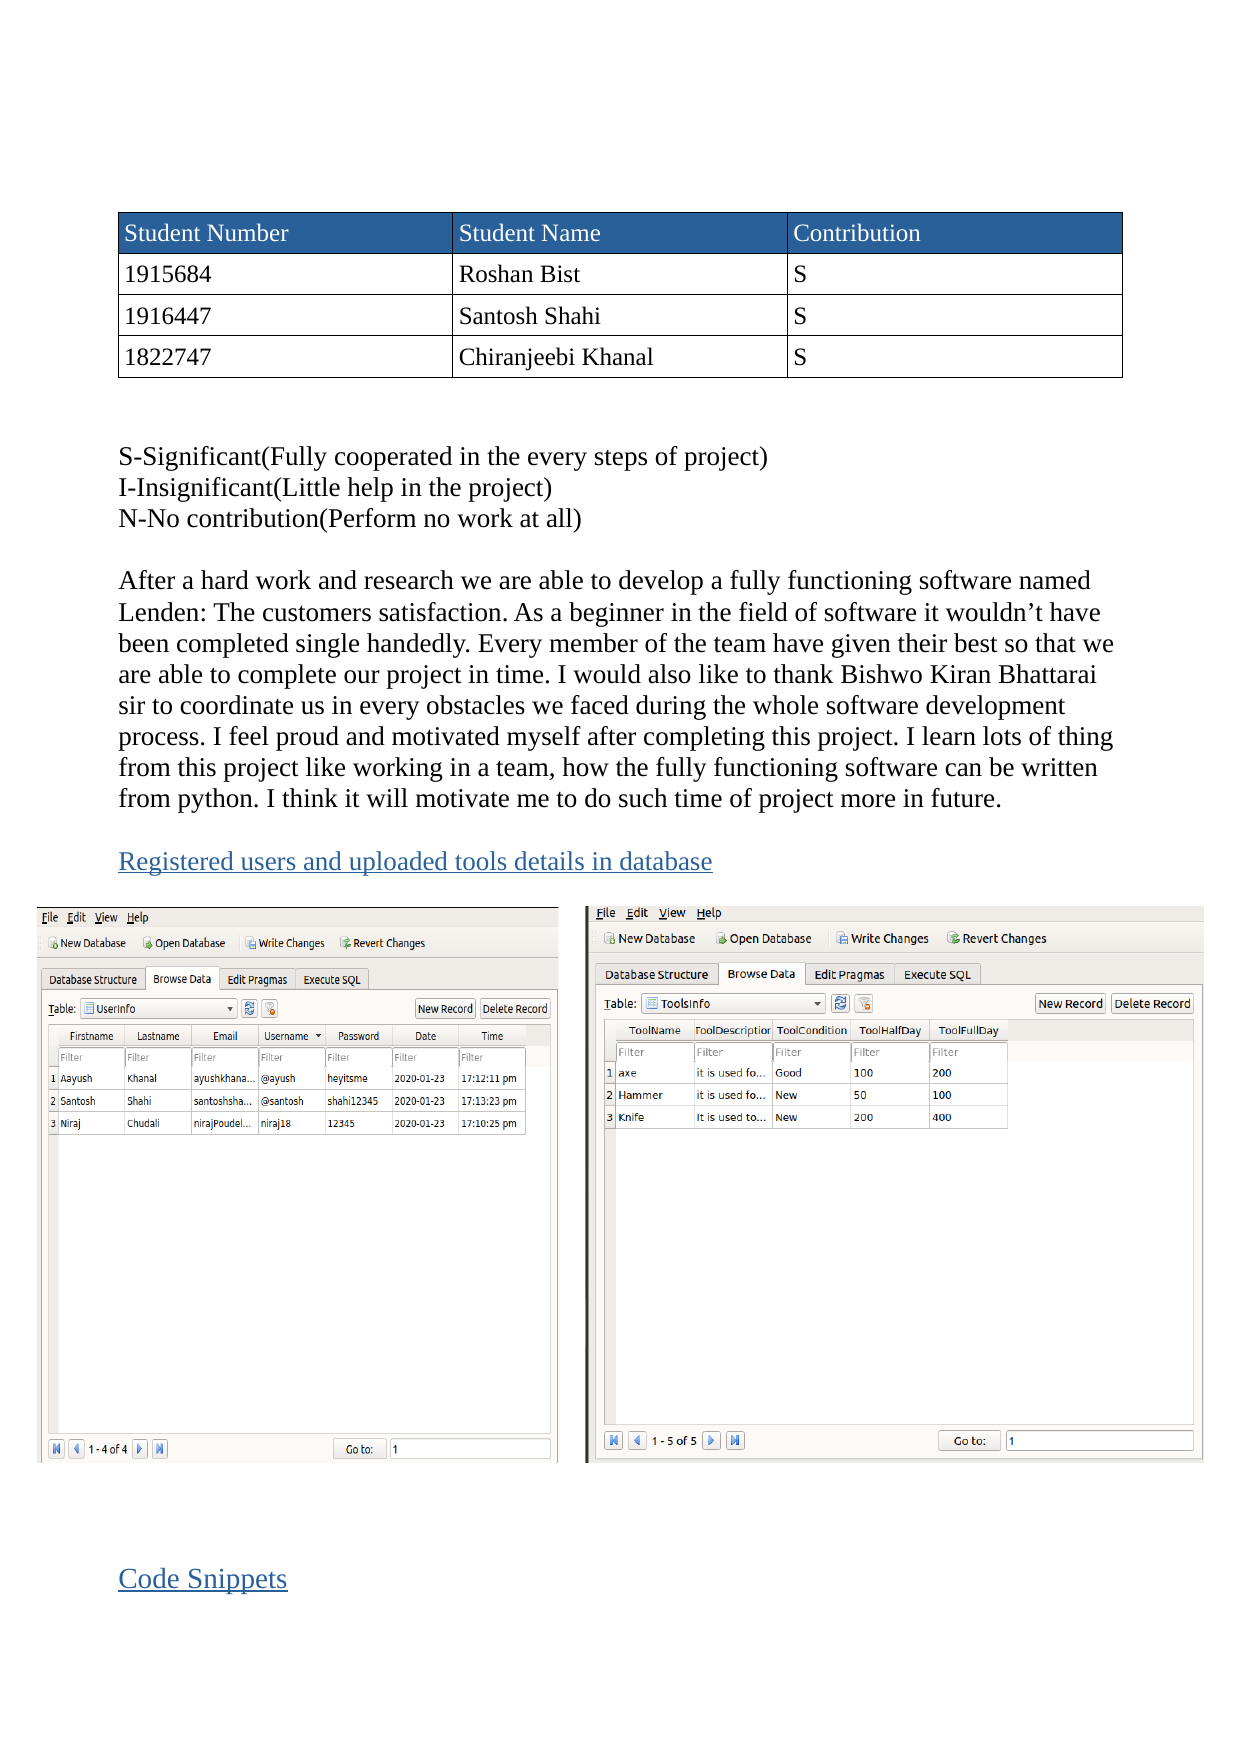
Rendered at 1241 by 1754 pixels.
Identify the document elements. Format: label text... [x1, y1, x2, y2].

table_cell Santosh Shahi [453, 295, 787, 335]
table_header Student Name [453, 213, 787, 253]
table_cell Roshan Bist [453, 254, 787, 294]
text Registered users and uploaded tools details in database [118, 845, 1122, 876]
table_header Contribution [788, 213, 1122, 253]
text I-Insignificant(Little help in the project) [118, 471, 1122, 502]
table_cell 1915684 [119, 254, 452, 294]
text After a hard work and research we are able to develop a fully functioning software named Lenden: The customers satisfaction. As a beginner in the field of software it wouldn’t have been completed single handedly. Every member of the team have given their best so that we are able to complete our project in time. I would also like to thank Bishwo Kiran Bhattarai sir to coordinate us in every obstacles we faced during the whole software development process. I feel proud and motivated myself after completing this project. I learn lots of thing from this project like working in a team, how the fully functioning software can be written from python. I think it will motivate me to do such time of project more in future. [118, 564, 1122, 814]
table_cell Chiranjeebi Khanal [453, 336, 787, 377]
picture [585, 906, 1204, 1463]
text Code Snippets [118, 1561, 1122, 1595]
table_cell S [788, 254, 1122, 294]
picture [36, 907, 559, 1463]
text S-Significant(Fully cooperated in the every steps of project) [118, 440, 1122, 471]
table_cell 1822747 [119, 336, 452, 377]
table_header Student Number [119, 213, 452, 253]
table_cell S [788, 295, 1122, 335]
text N-No contribution(Perform no work at all) [118, 502, 1122, 533]
table_cell 1916447 [119, 295, 452, 335]
table_cell S [788, 336, 1122, 377]
